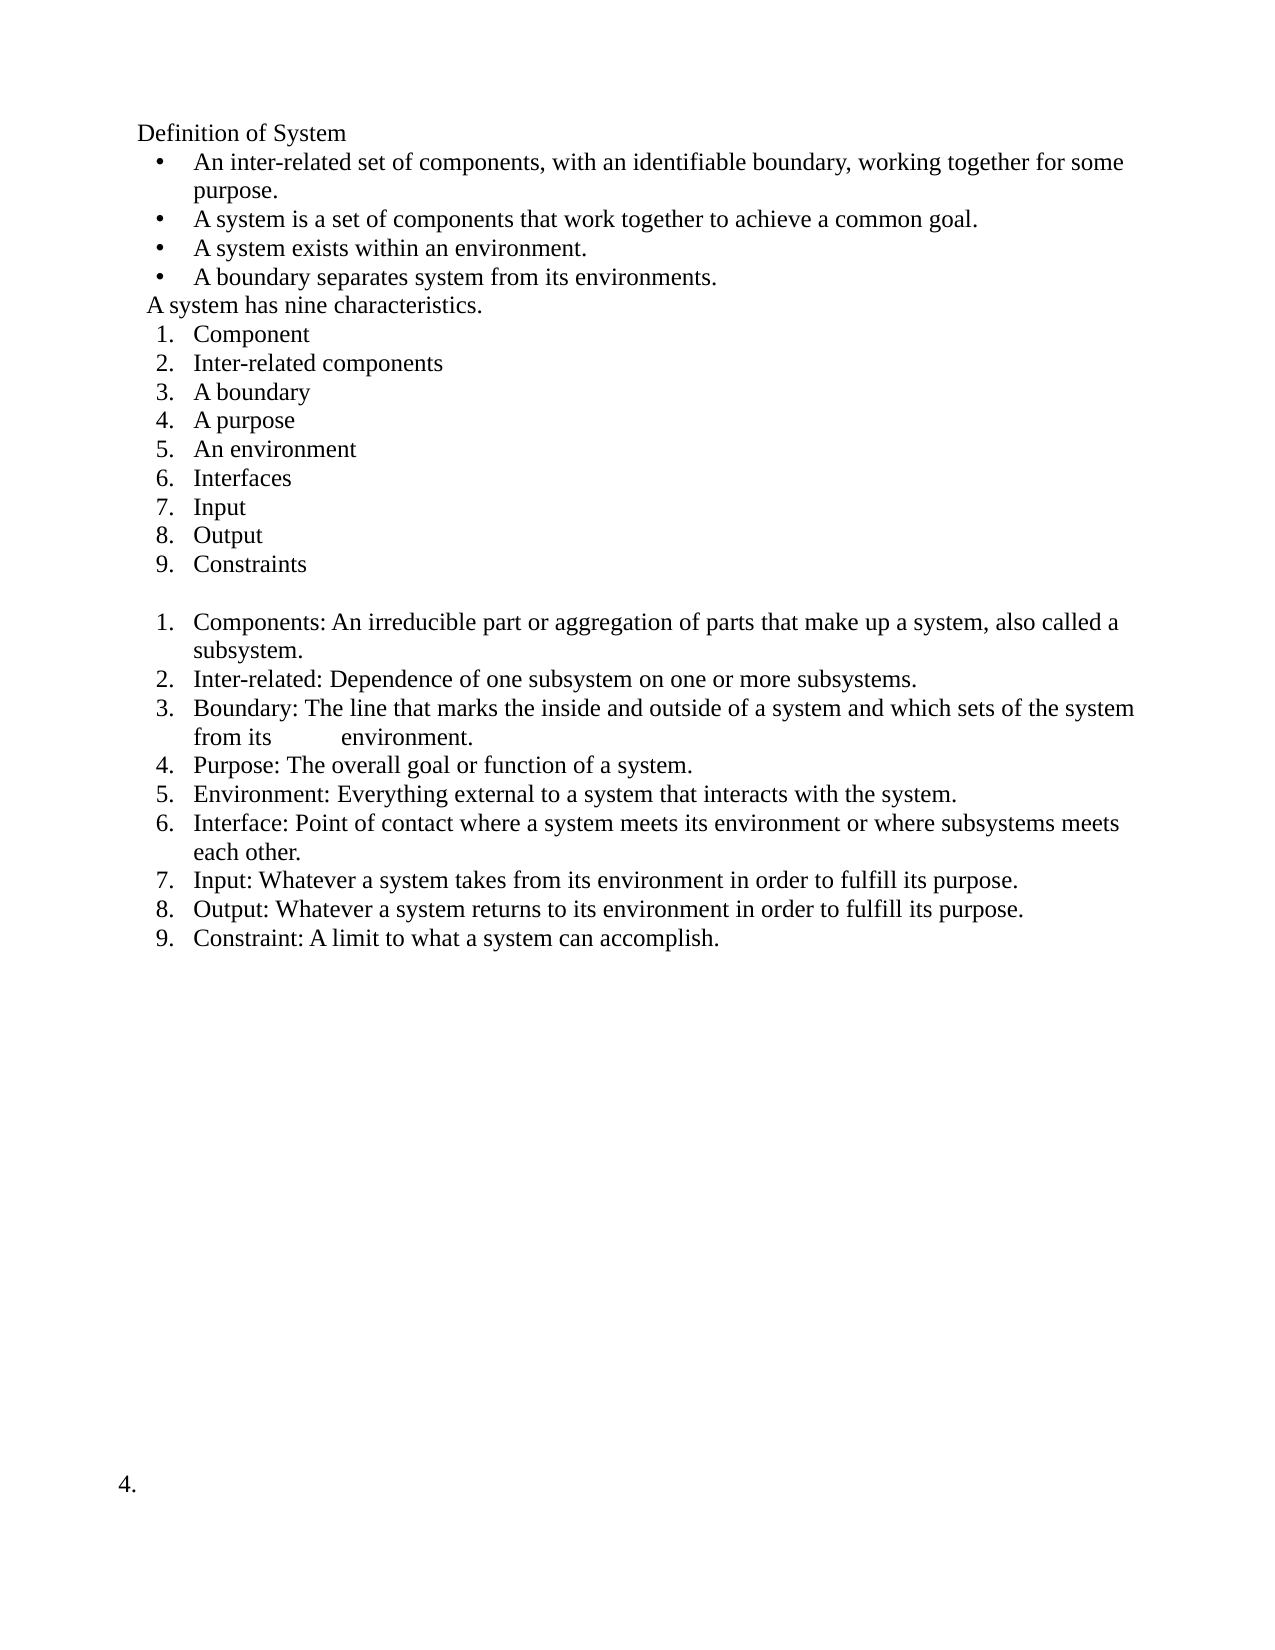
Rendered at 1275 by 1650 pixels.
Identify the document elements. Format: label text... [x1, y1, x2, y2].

list Components: An irreducible part or aggregation of parts that make up a system, also called a subsystem. [156, 607, 1157, 664]
list A system is a set of components that work together to achieve a common goal. [156, 204, 1157, 233]
list Output: Whatever a system returns to its environment in order to fulfill its purpose. [156, 894, 1157, 923]
text 4. [118, 1469, 1157, 1498]
list Inter-related components [156, 348, 1157, 377]
list Purpose: The overall goal or function of a system. [156, 751, 1157, 779]
list Constraint: A limit to what a system can accomplish. [156, 923, 1157, 952]
list Output [156, 521, 1157, 549]
list Input [156, 492, 1157, 521]
list Constraints [156, 549, 1157, 578]
list A boundary separates system from its environments. [156, 262, 1157, 291]
text Definition of System [137, 118, 1157, 147]
list Boundary: The line that marks the inside and outside of a system and which sets of the system from its environment. [156, 693, 1157, 751]
list A boundary [156, 377, 1157, 406]
list Interface: Point of contact where a system meets its environment or where subsystems meets each other. [156, 808, 1157, 866]
list Input: Whatever a system takes from its environment in order to fulfill its purpose. [156, 866, 1157, 894]
list Environment: Everything external to a system that interacts with the system. [156, 779, 1157, 808]
list Component [156, 319, 1157, 348]
list Interfaces [156, 463, 1157, 492]
list An inter-related set of components, with an identifiable boundary, working together for some purpose. [156, 147, 1157, 204]
list A purpose [156, 406, 1157, 434]
list An environment [156, 434, 1157, 463]
list A system has nine characteristics. [109, 291, 1157, 319]
list Inter-related: Dependence of one subsystem on one or more subsystems. [156, 664, 1157, 693]
list A system exists within an environment. [156, 233, 1157, 262]
